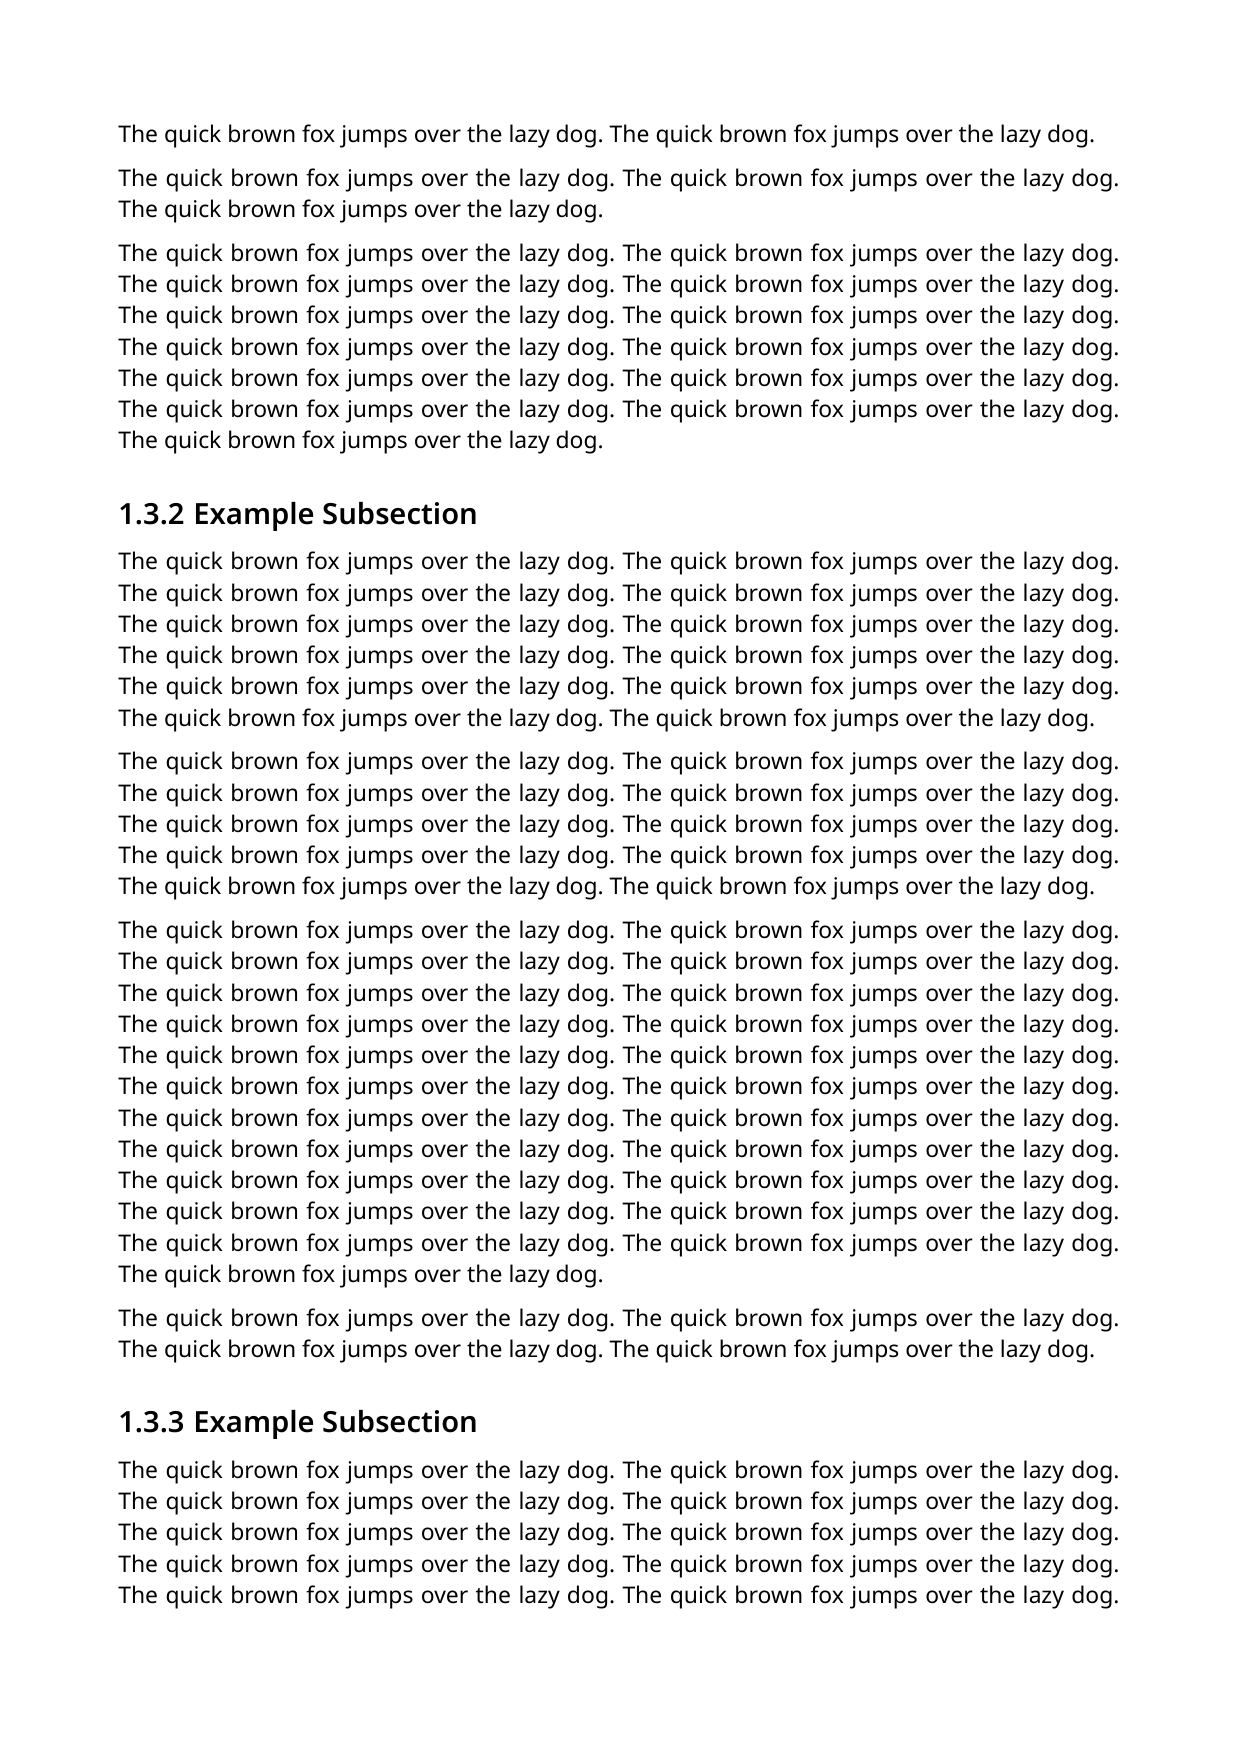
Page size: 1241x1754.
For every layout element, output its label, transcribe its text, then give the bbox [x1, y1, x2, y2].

text The quick brown fox jumps over the lazy dog. The quick brown fox jumps over the lazy dog. The quick brown fox jumps over the lazy dog. The quick brown fox jumps over the lazy dog. The quick brown fox jumps over the lazy dog. The quick brown fox jumps over the lazy dog. The quick brown fox jumps over the lazy dog. The quick brown fox jumps over the lazy dog. The quick brown fox jumps over the lazy dog. The quick brown fox jumps over the lazy dog. The quick brown fox jumps over the lazy dog. The quick brown fox jumps over the lazy dog. [118, 545, 1122, 733]
subtitle Example Subsection [118, 1402, 1122, 1441]
text The quick brown fox jumps over the lazy dog. The quick brown fox jumps over the lazy dog. The quick brown fox jumps over the lazy dog. The quick brown fox jumps over the lazy dog. The quick brown fox jumps over the lazy dog. The quick brown fox jumps over the lazy dog. The quick brown fox jumps over the lazy dog. The quick brown fox jumps over the lazy dog. The quick brown fox jumps over the lazy dog. The quick brown fox jumps over the lazy dog. [118, 745, 1122, 902]
text The quick brown fox jumps over the lazy dog. The quick brown fox jumps over the lazy dog. The quick brown fox jumps over the lazy dog. The quick brown fox jumps over the lazy dog. The quick brown fox jumps over the lazy dog. The quick brown fox jumps over the lazy dog. The quick brown fox jumps over the lazy dog. The quick brown fox jumps over the lazy dog. The quick brown fox jumps over the lazy dog. The quick brown fox jumps over the lazy dog. [118, 1454, 1122, 1610]
text The quick brown fox jumps over the lazy dog. The quick brown fox jumps over the lazy dog. The quick brown fox jumps over the lazy dog. [118, 162, 1122, 224]
text The quick brown fox jumps over the lazy dog. The quick brown fox jumps over the lazy dog. The quick brown fox jumps over the lazy dog. The quick brown fox jumps over the lazy dog. [118, 1302, 1122, 1364]
text The quick brown fox jumps over the lazy dog. The quick brown fox jumps over the lazy dog. The quick brown fox jumps over the lazy dog. The quick brown fox jumps over the lazy dog. The quick brown fox jumps over the lazy dog. The quick brown fox jumps over the lazy dog. The quick brown fox jumps over the lazy dog. The quick brown fox jumps over the lazy dog. The quick brown fox jumps over the lazy dog. The quick brown fox jumps over the lazy dog. The quick brown fox jumps over the lazy dog. The quick brown fox jumps over the lazy dog. The quick brown fox jumps over the lazy dog. [118, 237, 1122, 456]
text The quick brown fox jumps over the lazy dog. The quick brown fox jumps over the lazy dog. The quick brown fox jumps over the lazy dog. The quick brown fox jumps over the lazy dog. The quick brown fox jumps over the lazy dog. The quick brown fox jumps over the lazy dog. The quick brown fox jumps over the lazy dog. The quick brown fox jumps over the lazy dog. The quick brown fox jumps over the lazy dog. The quick brown fox jumps over the lazy dog. The quick brown fox jumps over the lazy dog. The quick brown fox jumps over the lazy dog. The quick brown fox jumps over the lazy dog. The quick brown fox jumps over the lazy dog. The quick brown fox jumps over the lazy dog. The quick brown fox jumps over the lazy dog. The quick brown fox jumps over the lazy dog. The quick brown fox jumps over the lazy dog. The quick brown fox jumps over the lazy dog. The quick brown fox jumps over the lazy dog. The quick brown fox jumps over the lazy dog. The quick brown fox jumps over the lazy dog. The quick brown fox jumps over the lazy dog. [118, 914, 1122, 1289]
subtitle Example Subsection [118, 493, 1122, 533]
text The quick brown fox jumps over the lazy dog. The quick brown fox jumps over the lazy dog. [118, 118, 1122, 149]
